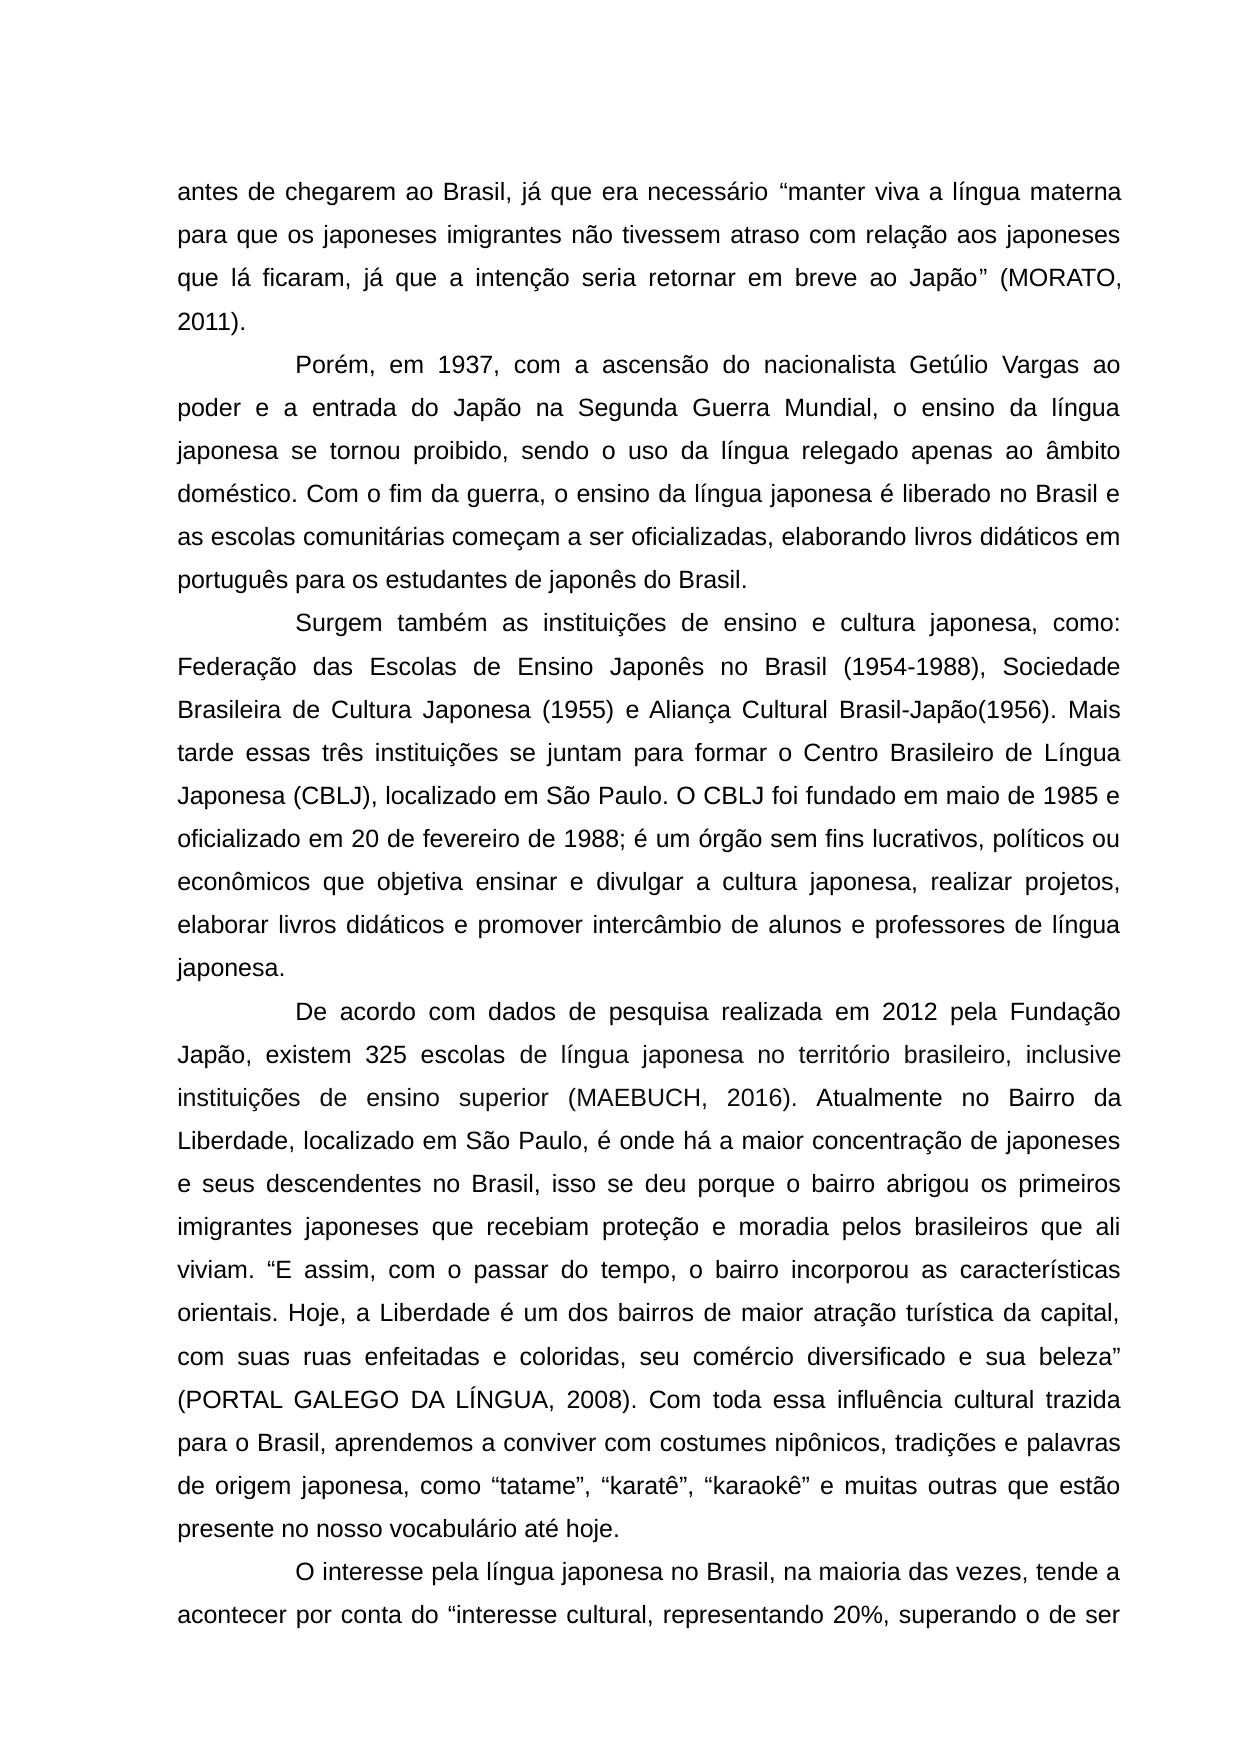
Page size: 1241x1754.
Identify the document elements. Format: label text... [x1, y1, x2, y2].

text O interesse pela língua japonesa no Brasil, na maioria das vezes, tende a acontecer por conta do “interesse cultural, representando 20%, superando o de ser [177, 1557, 1122, 1629]
text De acordo com dados de pesquisa realizada em 2012 pela Fundação Japão, existem 325 escolas de língua japonesa no território brasileiro, inclusive instituições de ensino superior (MAEBUCH, 2016). Atualmente no Bairro da Liberdade, localizado em São Paulo, é onde há a maior concentração de japoneses e seus descendentes no Brasil, isso se deu porque o bairro abrigou os primeiros imigrantes japoneses que recebiam proteção e moradia pelos brasileiros que ali viviam. “E assim, com o passar do tempo, o bairro incorporou as características orientais. Hoje, a Liberdade é um dos bairros de maior atração turística da capital, com suas ruas enfeitadas e coloridas, seu comércio diversificado e sua beleza” (PORTAL GALEGO DA LÍNGUA, 2008). Com toda essa influência cultural trazida para o Brasil, aprendemos a conviver com costumes nipônicos, tradições e palavras de origem japonesa, como “tatame”, “karatê”, “karaokê” e muitas outras que estão presente no nosso vocabulário até hoje. [177, 996, 1122, 1543]
text Surgem também as instituições de ensino e cultura japonesa, como: Federação das Escolas de Ensino Japonês no Brasil (1954-1988), Sociedade Brasileira de Cultura Japonesa (1955) e Aliança Cultural Brasil-Japão(1956). Mais tarde essas três instituições se juntam para formar o Centro Brasileiro de Língua Japonesa (CBLJ), localizado em São Paulo. O CBLJ foi fundado em maio de 1985 e oficializado em 20 de fevereiro de 1988; é um órgão sem fins lucrativos, políticos ou econômicos que objetiva ensinar e divulgar a cultura japonesa, realizar projetos, elaborar livros didáticos e promover intercâmbio de alunos e professores de língua japonesa. [177, 608, 1122, 982]
text Porém, em 1937, com a ascensão do nacionalista Getúlio Vargas ao poder e a entrada do Japão na Segunda Guerra Mundial, o ensino da língua japonesa se tornou proibido, sendo o uso da língua relegado apenas ao âmbito doméstico. Com o fim da guerra, o ensino da língua japonesa é liberado no Brasil e as escolas comunitárias começam a ser oficializadas, elaborando livros didáticos em português para os estudantes de japonês do Brasil. [177, 349, 1122, 594]
text antes de chegarem ao Brasil, já que era necessário “manter viva a língua materna para que os japoneses imigrantes não tivessem atraso com relação aos japoneses que lá ficaram, já que a intenção seria retornar em breve ao Japão” (MORATO, 2011). [177, 177, 1122, 335]
